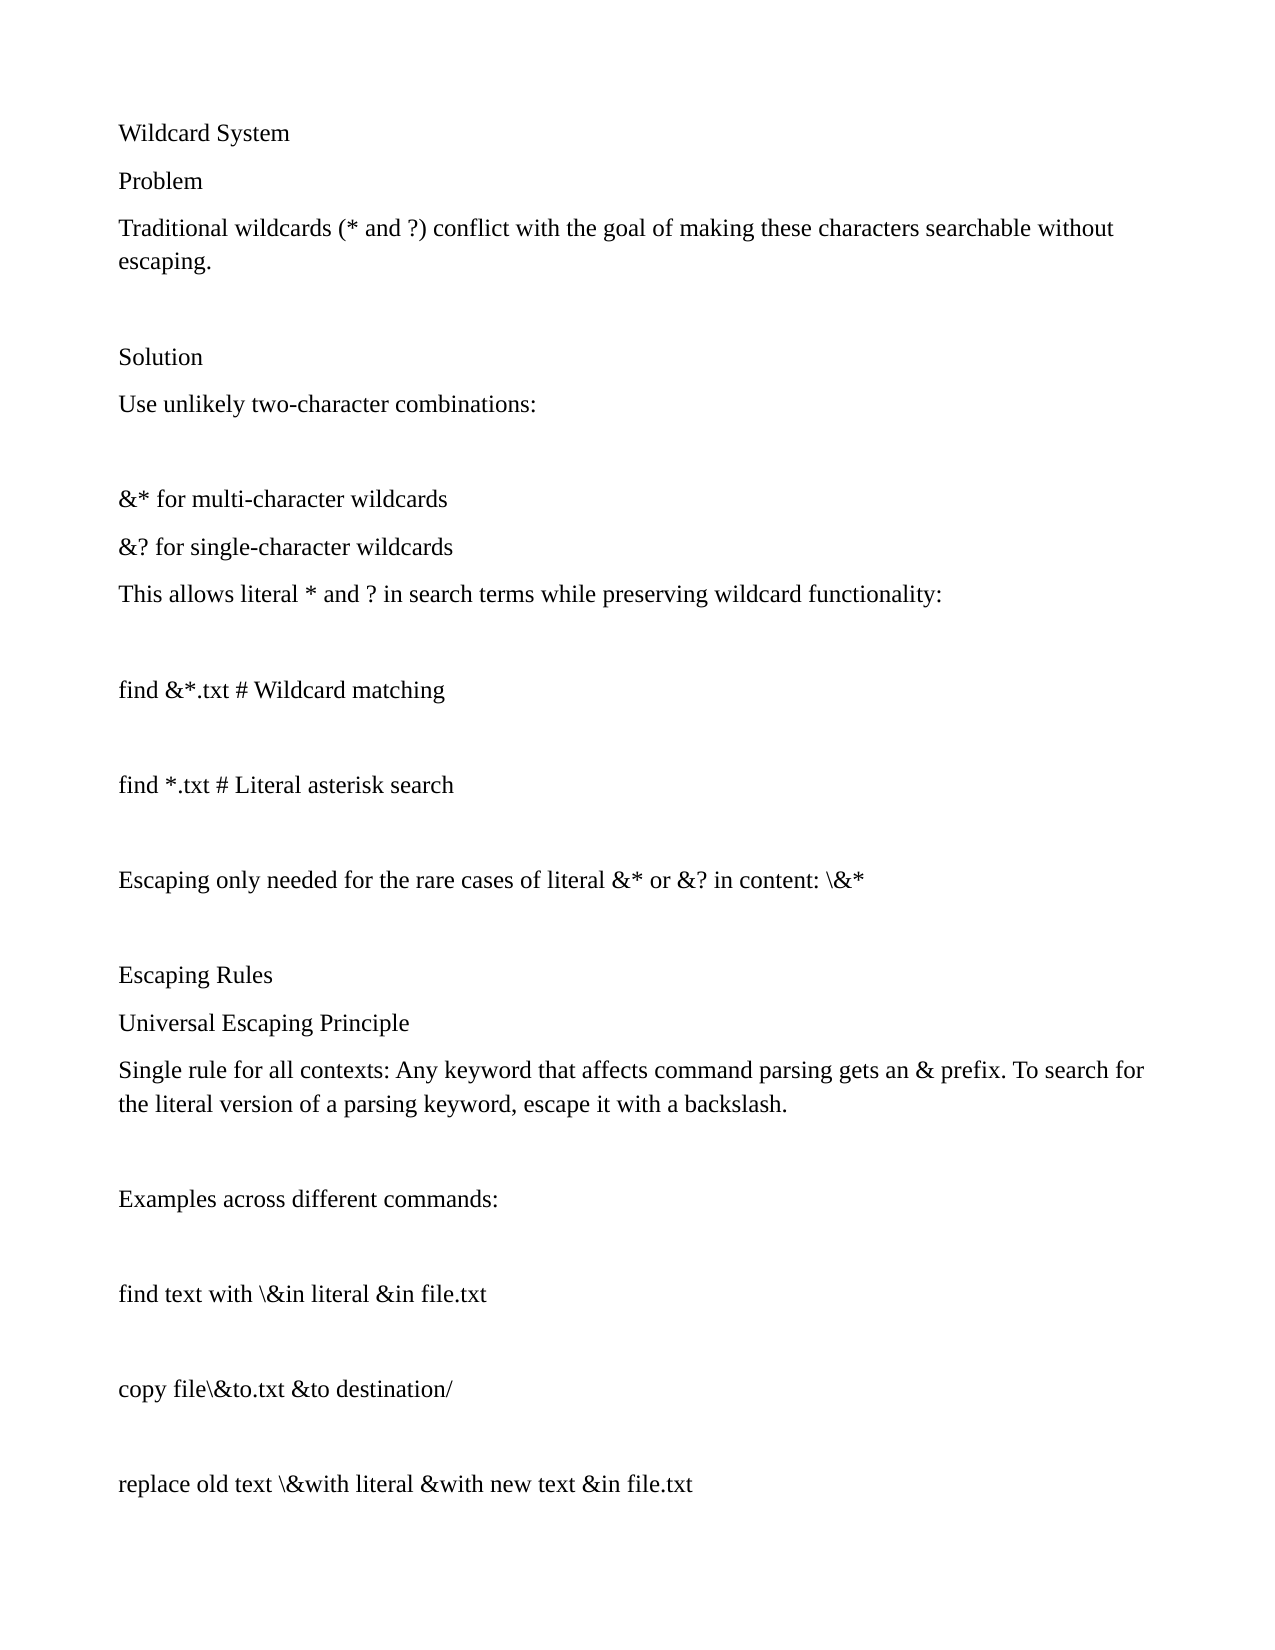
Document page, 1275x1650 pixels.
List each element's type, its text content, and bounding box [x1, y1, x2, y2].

text Escaping Rules [118, 960, 1157, 989]
text Universal Escaping Principle [118, 1008, 1157, 1037]
text replace old text \&with literal &with new text &in file.txt [118, 1469, 1157, 1498]
text find text with \&in literal &in file.txt [118, 1279, 1157, 1308]
text find *.txt # Literal asterisk search [118, 770, 1157, 799]
text Use unlikely two-character combinations: [118, 389, 1157, 418]
text Wildcard System [118, 118, 1157, 147]
text Solution [118, 342, 1157, 370]
text &? for single-character wildcards [118, 532, 1157, 561]
text find &*.txt # Wildcard matching [118, 675, 1157, 703]
text This allows literal * and ? in search terms while preserving wildcard functionality: [118, 579, 1157, 608]
text &* for multi-character wildcards [118, 484, 1157, 513]
text Escaping only needed for the rare cases of literal &* or &? in content: \&* [118, 865, 1157, 894]
text copy file\&to.txt &to destination/ [118, 1374, 1157, 1403]
text Examples across different commands: [118, 1184, 1157, 1213]
text Traditional wildcards (* and ?) conflict with the goal of making these characters searchable without escaping. [118, 213, 1157, 275]
text Problem [118, 166, 1157, 194]
text Single rule for all contexts: Any keyword that affects command parsing gets an & prefix. To search for the literal version of a parsing keyword, escape it with a backslash. [118, 1056, 1157, 1117]
